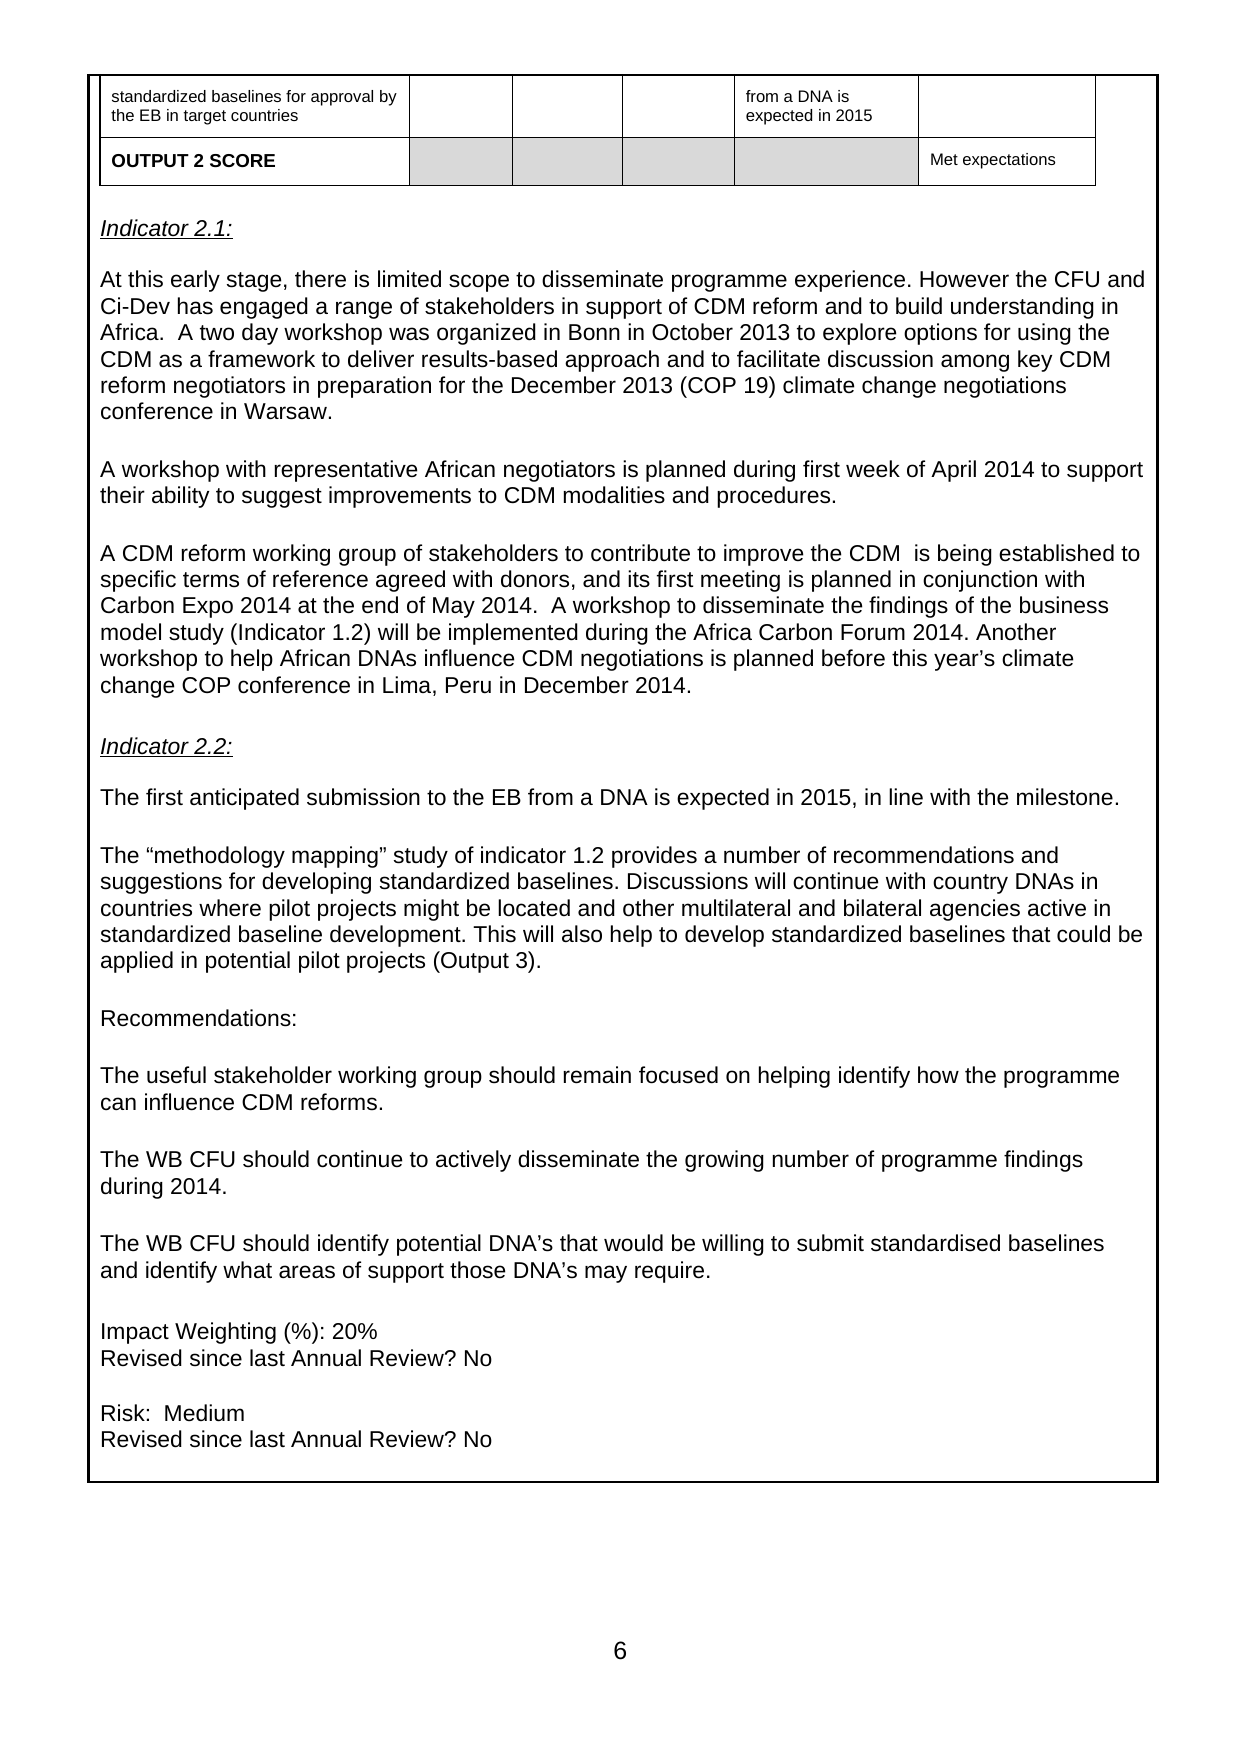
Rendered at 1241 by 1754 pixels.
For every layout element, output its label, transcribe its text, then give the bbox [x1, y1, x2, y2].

table_cell [919, 76, 1095, 137]
table_cell [513, 138, 622, 185]
table_cell [735, 138, 918, 185]
table_cell [623, 138, 734, 185]
table_cell [513, 76, 622, 137]
table_cell Met expectations [919, 138, 1095, 185]
table_cell from a DNA is expected in 2015 [735, 76, 918, 137]
table_cell OUTPUT 2 SCORE [101, 138, 409, 185]
table_cell [410, 138, 512, 185]
table_cell [410, 76, 512, 137]
table_cell standardized baselines for approval by the EB in target countries [101, 76, 409, 137]
table_cell Indicator 2.1: At this early stage, there is limited scope to disseminate programme experience. However the CFU and Ci-Dev has engaged a range of stakeholders in support of CDM reform and to build understanding in Africa. A two day workshop was organized in Bonn in October 2013 to explore options for using the CDM as a framework to deliver results-based approach and to facilitate discussion among key CDM reform negotiators in preparation for the December 2013 (COP 19) climate change negotiations conference in Warsaw. A workshop with representative African negotiators is planned during first week of April 2014 to support their ability to suggest improvements to CDM modalities and procedures. A CDM reform working group of stakeholders to contribute to improve the CDM is being established to specific terms of reference agreed with donors, and its first meeting is planned in conjunction with Carbon Expo 2014 at the end of May 2014. A workshop to disseminate the findings of the business model study (Indicator 1.2) will be implemented during the Africa Carbon Forum 2014. Another workshop to help African DNAs influence CDM negotiations is planned before this year’s climate change COP conference in Lima, Peru in December 2014. Indicator 2.2: The first anticipated submission to the EB from a DNA is expected in 2015, in line with the milestone. The “methodology mapping” study of indicator 1.2 provides a number of recommendations and suggestions for developing standardized baselines. Discussions will continue with country DNAs in countries where pilot projects might be located and other multilateral and bilateral agencies active in standardized baseline development. This will also help to develop standardized baselines that could be applied in potential pilot projects (Output 3). Recommendations: The useful stakeholder working group should remain focused on helping identify how the programme can influence CDM reforms. The WB CFU should continue to actively disseminate the growing number of programme findings during 2014. The WB CFU should identify potential DNA’s that would be willing to submit standardised baselines and identify what areas of support those DNA’s may require. Impact Weighting (%): 20% Revised since last Annual Review? No Risk: Medium Revised since last Annual Review? No [90, 76, 1156, 1481]
table_cell [623, 76, 734, 137]
